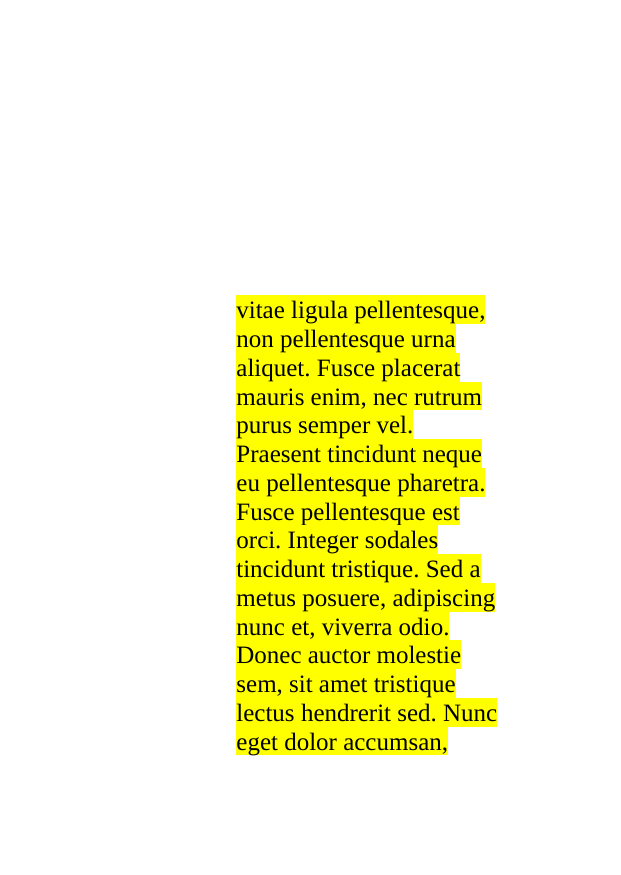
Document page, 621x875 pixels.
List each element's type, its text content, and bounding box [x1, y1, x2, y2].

text vitae ligula pellentesque, non pellentesque urna aliquet. Fusce placerat mauris enim, nec rutrum purus semper vel. Praesent tincidunt neque eu pellentesque pharetra. Fusce pellentesque est orci. Integer sodales tincidunt tristique. Sed a metus posuere, adipiscing nunc et, viverra odio. Donec auctor molestie sem, sit amet tristique lectus hendrerit sed. Nunc eget dolor accumsan, [236, 295, 502, 755]
